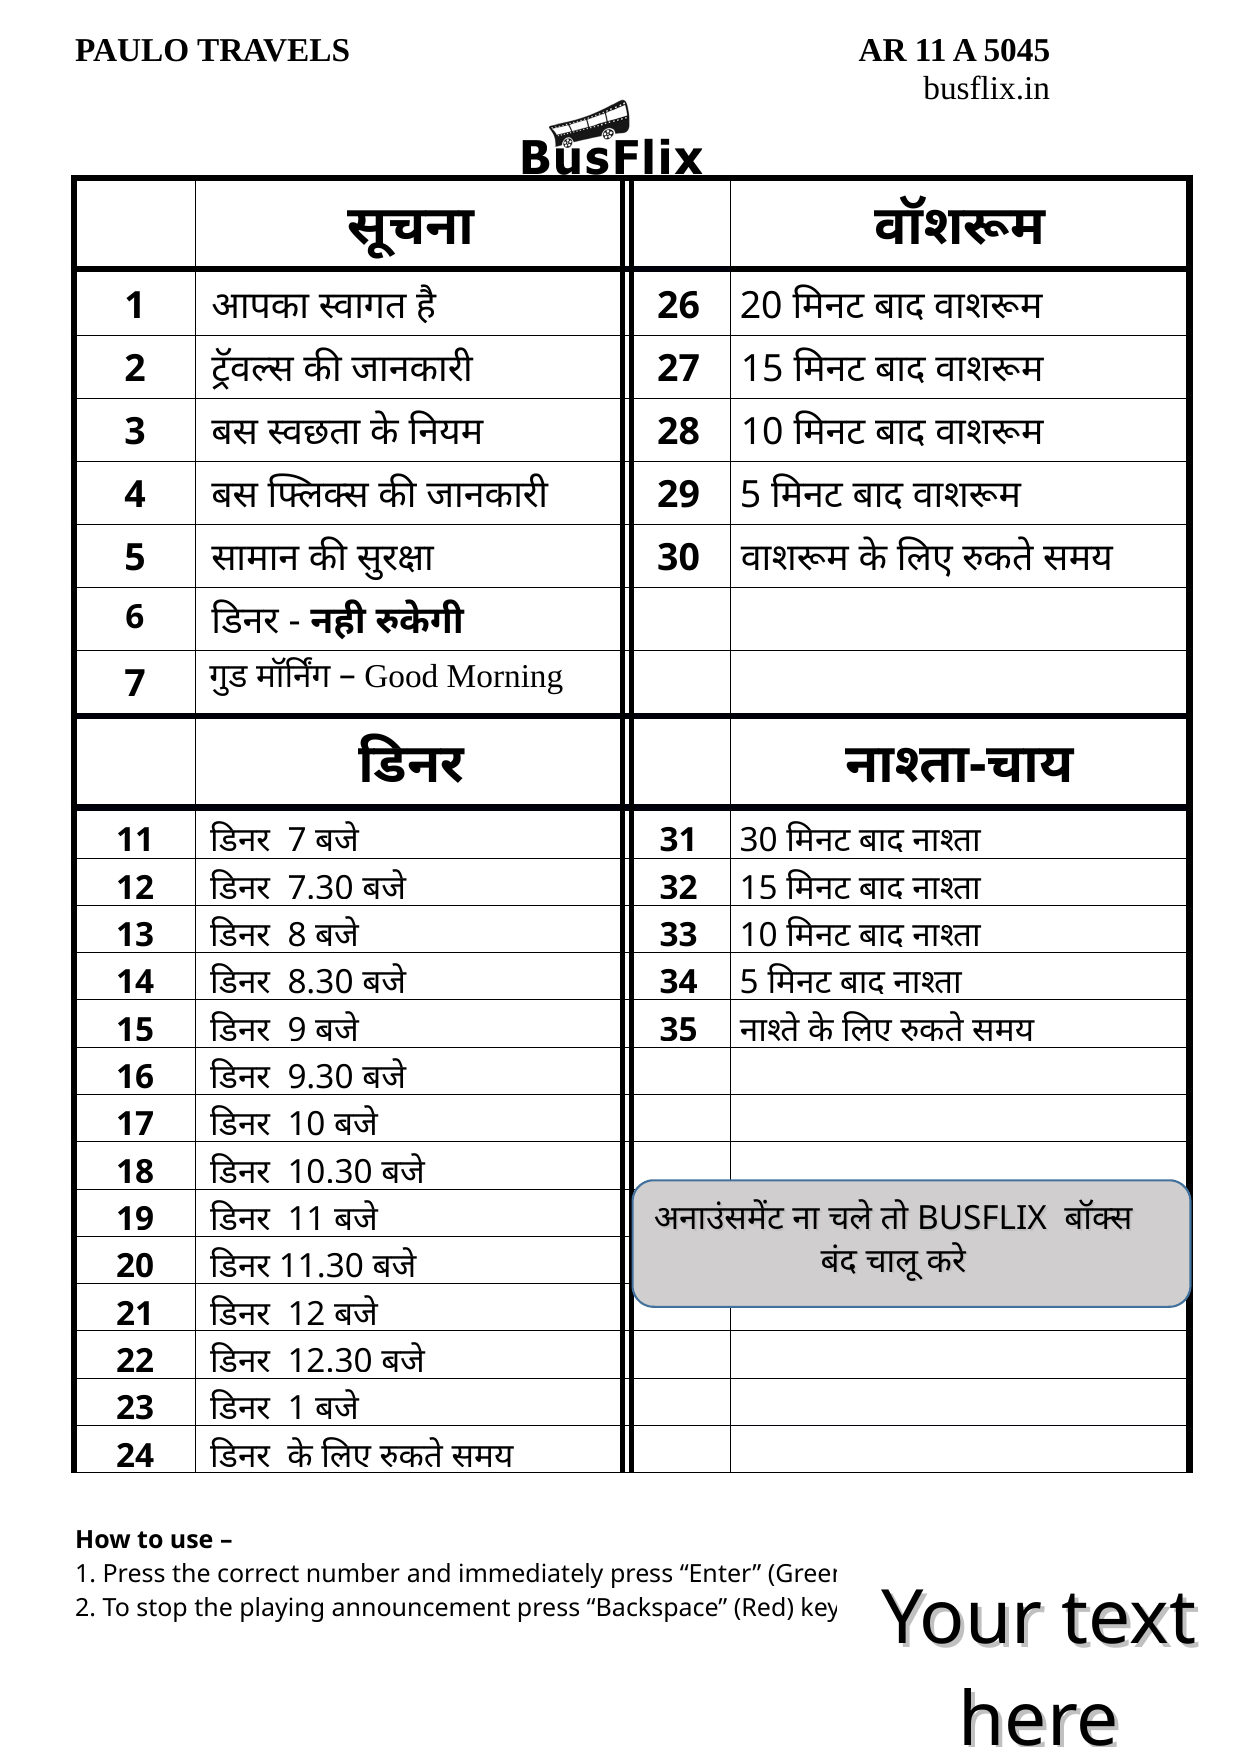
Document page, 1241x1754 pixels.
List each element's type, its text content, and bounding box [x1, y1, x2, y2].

table_cell डिनर 11.30 बजे [196, 1237, 620, 1283]
table_cell डिनर 8 बजे [196, 906, 620, 952]
table_cell 30 [634, 525, 730, 587]
table_cell [634, 719, 730, 804]
table_cell 5 मिनट बाद वाशरूम [731, 462, 1186, 524]
table_cell [731, 588, 1186, 650]
table_cell 35 [634, 1000, 730, 1047]
table_cell [731, 1426, 1186, 1472]
table_cell डिनर 12.30 बजे [196, 1331, 620, 1378]
table_cell 21 [77, 1284, 195, 1330]
table_header वॉशरूम [731, 181, 1186, 266]
table_cell 24 [77, 1426, 195, 1472]
table_cell 7 [77, 651, 195, 713]
table_cell डिनर के लिए रुकते समय [196, 1426, 620, 1472]
table_cell गुड मॉर्निंग – Good Morning [196, 651, 620, 713]
table_cell डिनर 8.30 बजे [196, 953, 620, 999]
table_cell [77, 719, 195, 804]
table_cell 12 [77, 859, 195, 905]
table_cell 17 [77, 1095, 195, 1141]
table_cell डिनर 1 बजे [196, 1379, 620, 1425]
table_header सूचना [196, 181, 620, 266]
table_cell [634, 1095, 730, 1141]
table_cell [731, 1048, 1186, 1094]
table_cell 26 [634, 272, 730, 335]
table_cell 31 [634, 811, 730, 857]
table_cell 5 [77, 525, 195, 587]
table_cell [634, 1379, 730, 1425]
table_cell [731, 1142, 1186, 1185]
table_cell 16 [77, 1048, 195, 1094]
table_cell [731, 1331, 1186, 1378]
table_cell आपका स्वागत है [196, 272, 620, 335]
table_cell 1 [77, 272, 195, 335]
table_cell 5 मिनट बाद नाश्ता [731, 953, 1186, 999]
table_cell 10 मिनट बाद वाशरूम [731, 399, 1186, 461]
table_cell 27 [634, 336, 730, 398]
table_cell डिनर 10.30 बजे [196, 1142, 620, 1188]
table_cell [634, 1048, 730, 1094]
table_cell 2 [77, 336, 195, 398]
table_header [77, 181, 195, 266]
text 2. To stop the playing announcement press “Backspace” (Red) key. [75, 1590, 837, 1624]
table_cell 6 [77, 588, 195, 650]
table_cell 15 मिनट बाद नाश्ता [731, 859, 1186, 905]
table_cell 4 [77, 462, 195, 524]
table_cell 20 [77, 1237, 195, 1283]
table_cell [634, 1142, 730, 1188]
table_cell डिनर - नही रुकेगी [196, 588, 620, 650]
table_cell [634, 1426, 730, 1472]
table_cell 28 [634, 399, 730, 461]
table_cell 11 [77, 811, 195, 857]
table_cell डिनर 10 बजे [196, 1095, 620, 1141]
table_cell डिनर 7 बजे [196, 811, 620, 857]
table_cell 13 [77, 906, 195, 952]
table_cell 14 [77, 953, 195, 999]
table_cell [731, 1095, 1186, 1141]
table_cell 15 [77, 1000, 195, 1047]
table_cell डिनर 7.30 बजे [196, 859, 620, 905]
table_cell सामान की सुरक्षा [196, 525, 620, 587]
table_cell 34 [634, 953, 730, 999]
table_cell [731, 1379, 1186, 1425]
table_cell [837, 1556, 1240, 1754]
text How to use – [75, 1522, 1165, 1556]
table_cell डिनर [196, 719, 620, 804]
table_cell बस फ्लिक्स की जानकारी [196, 462, 620, 524]
table_cell 19 [77, 1190, 195, 1236]
table_header [634, 181, 730, 266]
table_cell डिनर 12 बजे [196, 1284, 620, 1330]
table_cell 10 मिनट बाद नाश्ता [731, 906, 1186, 952]
table_cell 32 [634, 859, 730, 905]
table_cell [634, 1331, 730, 1378]
table_cell ट्रॅवल्स की जानकारी [196, 336, 620, 398]
table_cell 3 [77, 399, 195, 461]
table_cell [731, 1302, 1186, 1330]
table_cell 22 [77, 1331, 195, 1378]
table_cell 18 [77, 1142, 195, 1188]
table_cell डिनर 9 बजे [196, 1000, 620, 1047]
table_cell 23 [77, 1379, 195, 1425]
table_cell 29 [634, 462, 730, 524]
table_cell बस स्वछता के नियम [196, 399, 620, 461]
table_cell 30 मिनट बाद नाश्ता [731, 811, 1186, 857]
table_cell [731, 651, 1186, 713]
table_cell [634, 588, 730, 650]
text 1. Press the correct number and immediately press “Enter” (Green) key on the keypad. [75, 1556, 837, 1590]
table_cell [634, 651, 730, 713]
table_cell डिनर 11 बजे [196, 1190, 620, 1236]
table_cell 20 मिनट बाद वाशरूम [731, 272, 1186, 335]
table_cell वाशरूम के लिए रुकते समय [731, 525, 1186, 587]
table_cell 33 [634, 906, 730, 952]
table_cell डिनर 9.30 बजे [196, 1048, 620, 1094]
table_cell नाश्ते के लिए रुकते समय [731, 1000, 1186, 1047]
table_cell 15 मिनट बाद वाशरूम [731, 336, 1186, 398]
table_cell नाश्ता-चाय [731, 719, 1186, 804]
table_cell [634, 1298, 730, 1330]
